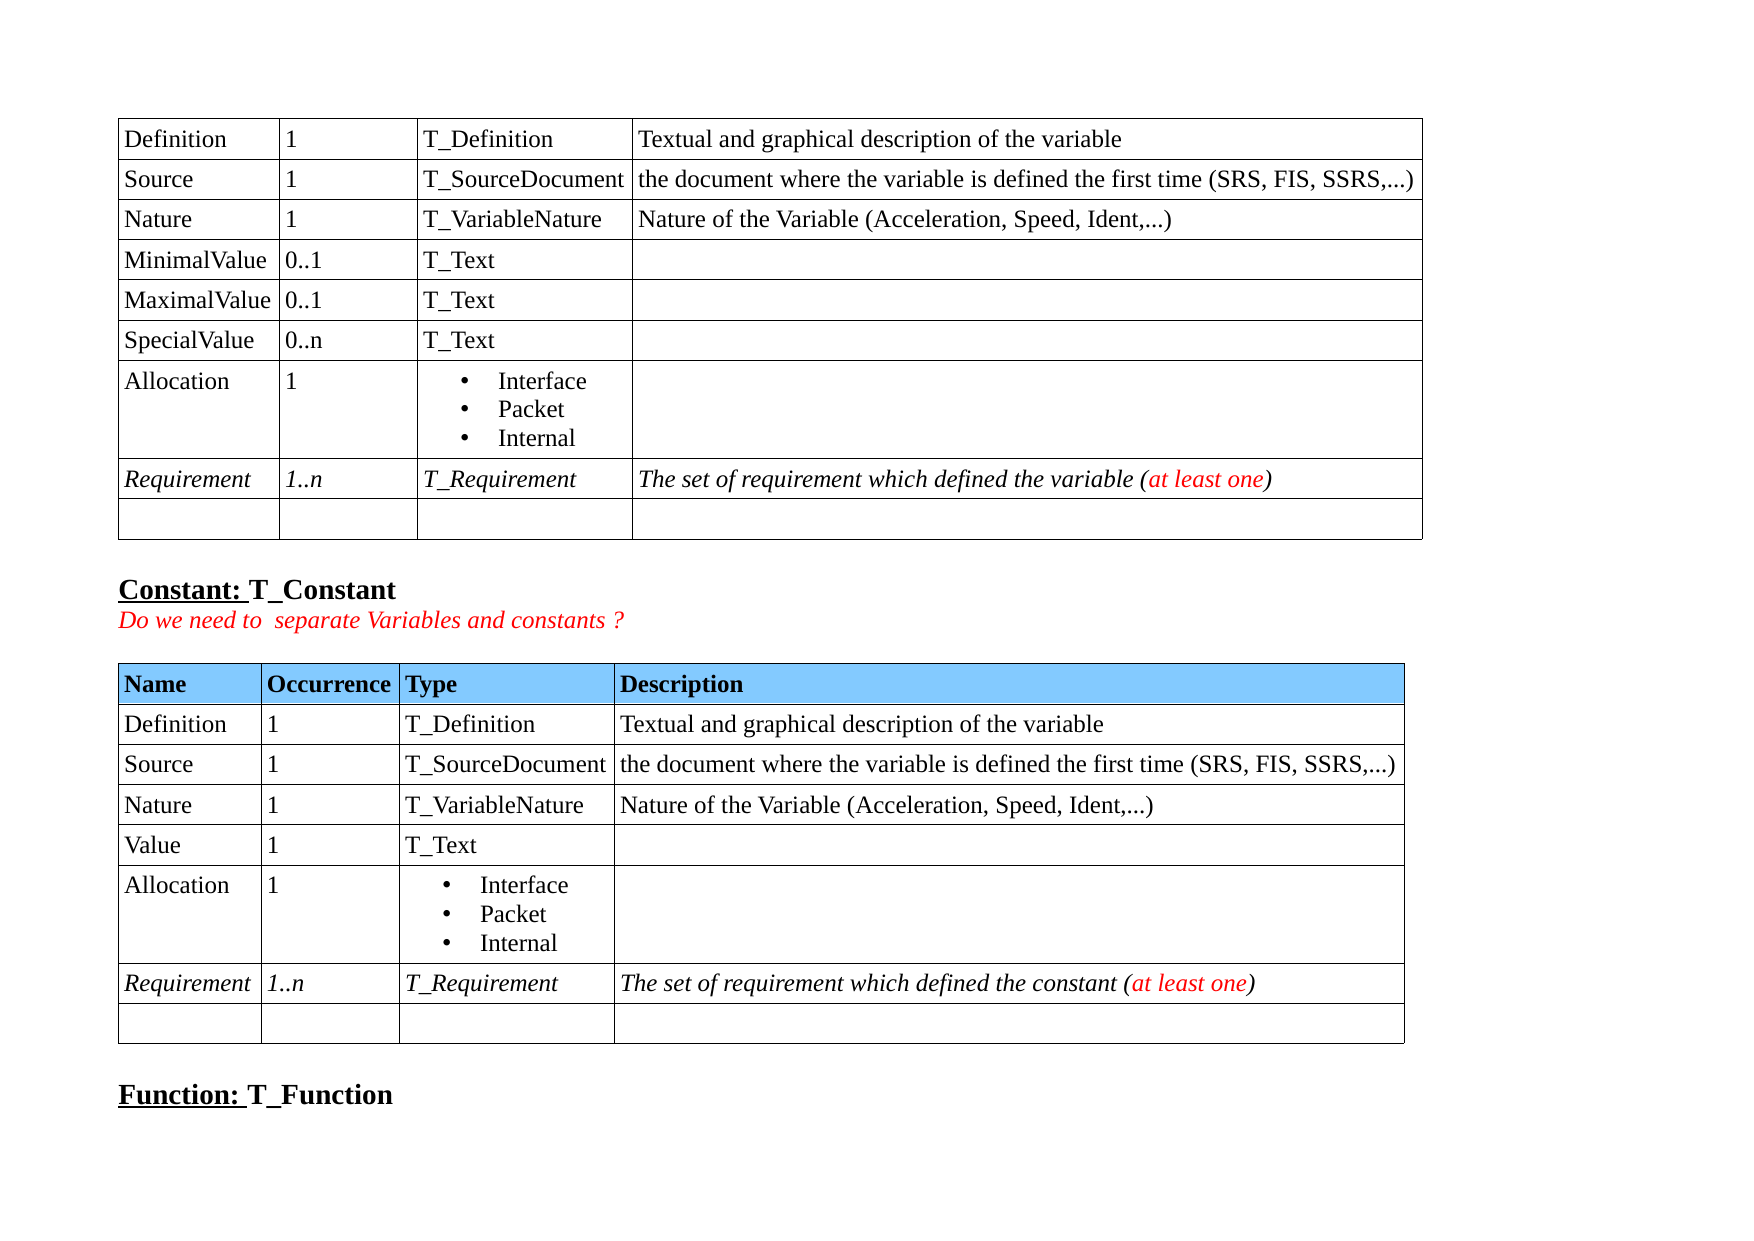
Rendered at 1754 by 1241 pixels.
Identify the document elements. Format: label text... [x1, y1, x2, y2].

table_cell [262, 1004, 399, 1043]
table_cell MaximalValue [119, 280, 279, 320]
table_cell Requirement [119, 964, 261, 1003]
table_cell 1 [280, 160, 417, 199]
table_cell Source [119, 745, 261, 784]
table_cell Value [119, 825, 261, 865]
table_cell 1 [280, 361, 417, 458]
table_cell 0..n [280, 321, 417, 360]
text Do we need to separate Variables and constants ? [118, 606, 1636, 634]
table_cell Nature [119, 785, 261, 824]
table_header Type [400, 664, 614, 703]
table_cell T_Requirement [418, 459, 632, 498]
table_cell Nature of the Variable (Acceleration, Speed, Ident,...) [615, 785, 1404, 824]
table_cell 0..1 [280, 280, 417, 320]
table_cell Allocation [119, 361, 279, 458]
table_cell [615, 825, 1404, 865]
table_cell [119, 1004, 261, 1043]
table_cell 1 [262, 866, 399, 962]
table_cell 1 [262, 745, 399, 784]
table_cell [400, 1004, 614, 1043]
table_cell The set of requirement which defined the variable (at least one) [633, 459, 1422, 498]
table_cell [615, 1004, 1404, 1043]
table_cell T_SourceDocument [418, 160, 632, 199]
table_cell [280, 499, 417, 538]
text Constant: T_Constant [118, 572, 1636, 606]
table_cell Textual and graphical description of the variable [615, 705, 1404, 744]
table_cell T_Text [418, 321, 632, 360]
table_cell SpecialValue [119, 321, 279, 360]
table_cell T_Definition [400, 705, 614, 744]
table_cell T_VariableNature [418, 200, 632, 239]
table_cell Interface Packet Internal [400, 866, 614, 962]
table_cell 1 [280, 119, 417, 158]
table_cell [615, 866, 1404, 962]
table_cell [418, 499, 632, 538]
table_cell 0..1 [280, 240, 417, 279]
text Function: T_Function [118, 1077, 1636, 1110]
table_cell Definition [119, 119, 279, 158]
table_cell [633, 361, 1422, 458]
table_header Name [119, 664, 261, 703]
table_cell T_SourceDocument [400, 745, 614, 784]
table_cell 1..n [262, 964, 399, 1003]
table_cell Nature [119, 200, 279, 239]
table_cell T_Definition [418, 119, 632, 158]
table_cell Requirement [119, 459, 279, 498]
table_cell 1 [262, 825, 399, 865]
table_cell T_Text [400, 825, 614, 865]
table_cell Nature of the Variable (Acceleration, Speed, Ident,...) [633, 200, 1422, 239]
table_cell The set of requirement which defined the constant (at least one) [615, 964, 1404, 1003]
table_cell the document where the variable is defined the first time (SRS, FIS, SSRS,...) [615, 745, 1404, 784]
table_cell Textual and graphical description of the variable [633, 119, 1422, 158]
table_cell [633, 280, 1422, 320]
table_cell 1 [262, 705, 399, 744]
table_cell [633, 240, 1422, 279]
table_cell T_Text [418, 280, 632, 320]
table_cell Definition [119, 705, 261, 744]
table_cell 1 [262, 785, 399, 824]
table_cell T_Text [418, 240, 632, 279]
table_header Description [615, 664, 1404, 703]
table_cell Interface Packet Internal [418, 361, 632, 458]
table_cell T_VariableNature [400, 785, 614, 824]
table_cell [633, 321, 1422, 360]
table_cell 1 [280, 200, 417, 239]
table_cell MinimalValue [119, 240, 279, 279]
table_cell Source [119, 160, 279, 199]
table_header Occurrence [262, 664, 399, 703]
table_cell [119, 499, 279, 538]
table_cell Allocation [119, 866, 261, 962]
table_cell the document where the variable is defined the first time (SRS, FIS, SSRS,...) [633, 160, 1422, 199]
table_cell [633, 499, 1422, 538]
table_cell T_Requirement [400, 964, 614, 1003]
table_cell 1..n [280, 459, 417, 498]
